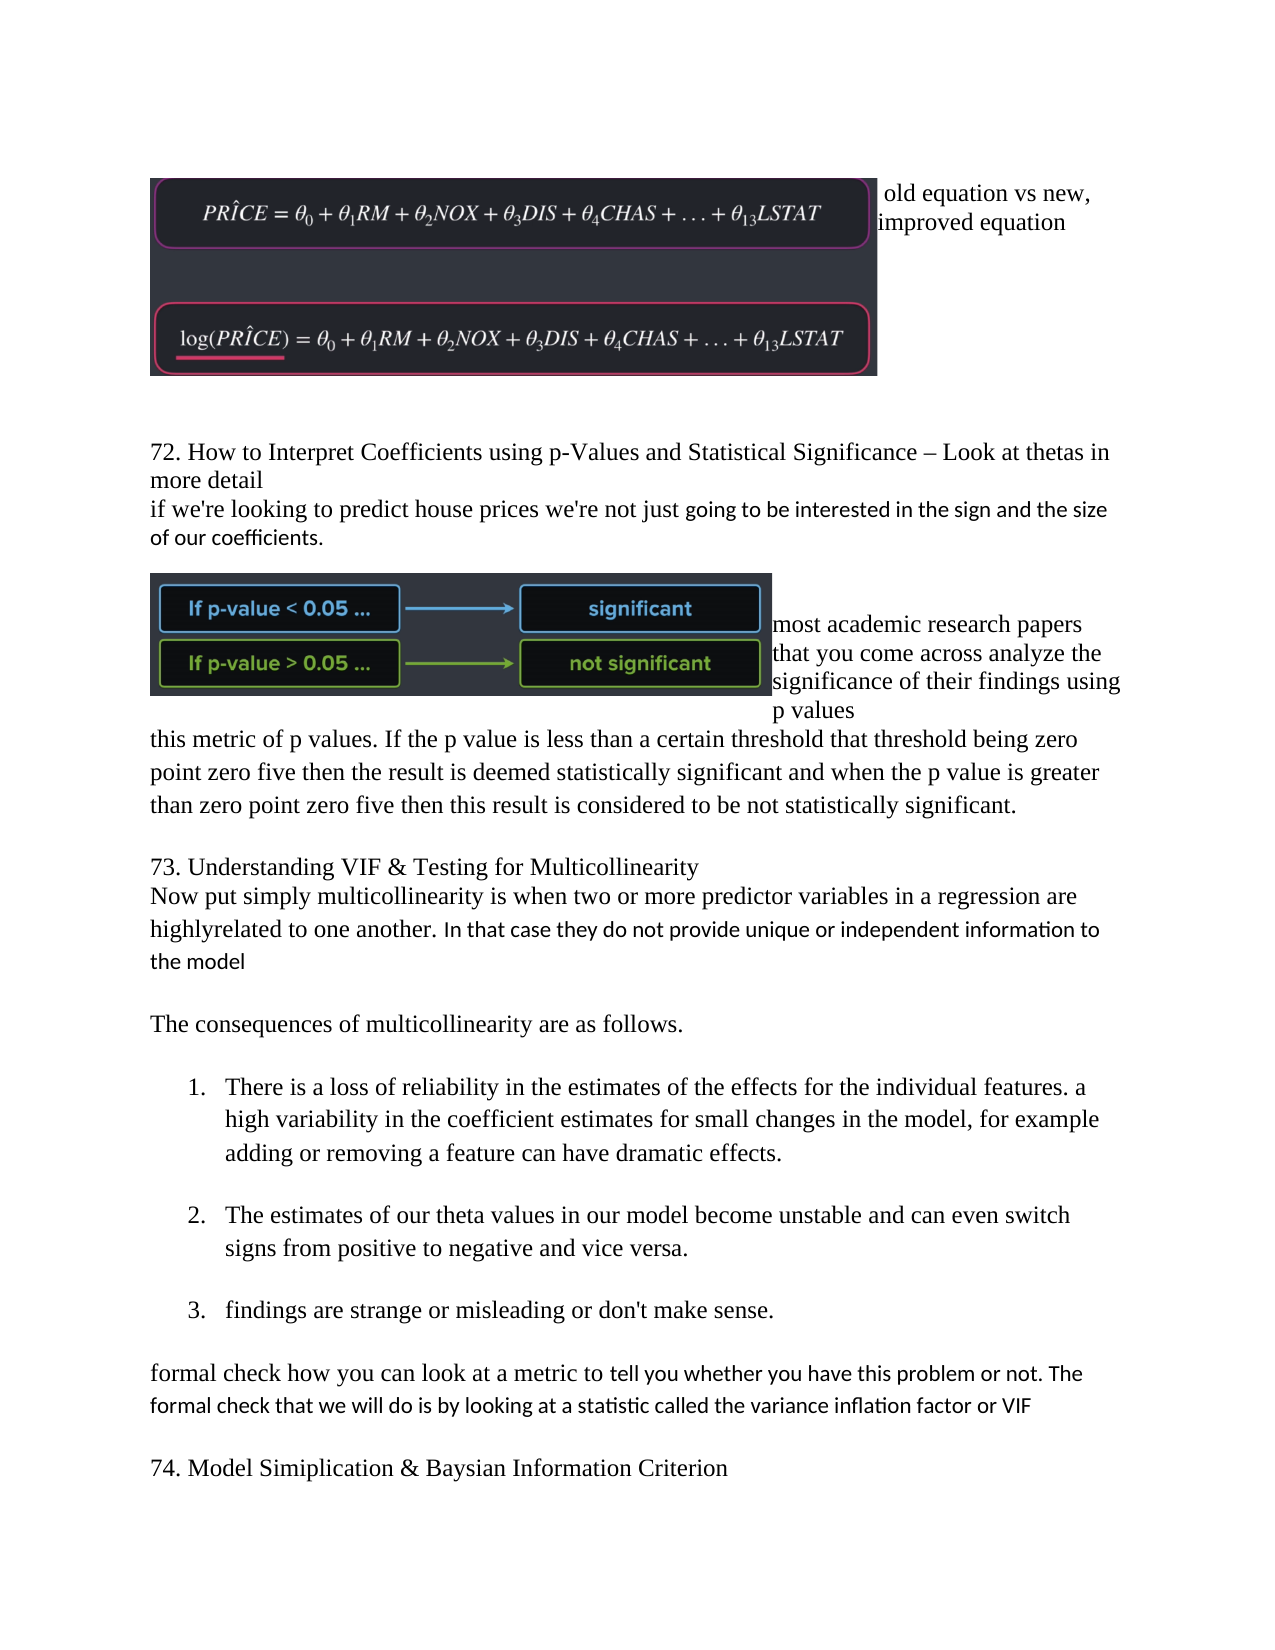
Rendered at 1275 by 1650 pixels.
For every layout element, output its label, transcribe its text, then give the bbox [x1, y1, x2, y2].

text The consequences of multicollinearity are as follows. [150, 1009, 1125, 1038]
text 72. How to Interpret Coefficients using p-Values and Statistical Significance – Look at thetas in more detail [150, 437, 1125, 494]
text 73. Understanding VIF & Testing for Multicollinearity [150, 852, 1125, 881]
text this metric of p values. If the p value is less than a certain threshold that threshold being zero point zero five then the result is deemed statistically significant and when the p value is greater than zero point zero five then this result is considered to be not statistically significant. [150, 724, 1125, 819]
picture [150, 573, 773, 696]
picture [150, 178, 878, 376]
text Now put simply multicollinearity is when two or more predictor variables in a regression are highlyrelated to one another. In that case they do not provide unique or independent information to the model [150, 881, 1125, 975]
text most academic research papers that you come across analyze the significance of their findings using p values [150, 609, 1125, 724]
list findings are strange or misleading or don't make sense. [187, 1296, 1125, 1324]
text formal check how you can look at a metric to tell you whether you have this problem or not. The formal check that we will do is by looking at a statistic called the variance inflation factor or VIF [150, 1358, 1125, 1419]
text if we're looking to predict house prices we're not just going to be interested in the sign and the size of our coefficients. [150, 494, 1125, 551]
text old equation vs new, improved equation [878, 178, 1125, 236]
list The estimates of our theta values in our model become unstable and can even switch signs from positive to negative and vice versa. [187, 1200, 1125, 1262]
list There is a loss of reliability in the estimates of the effects for the individual features. a high variability in the coefficient estimates for small changes in the model, for example adding or removing a feature can have dramatic effects. [187, 1072, 1125, 1166]
text 74. Model Simiplication & Baysian Information Criterion [150, 1453, 1125, 1482]
